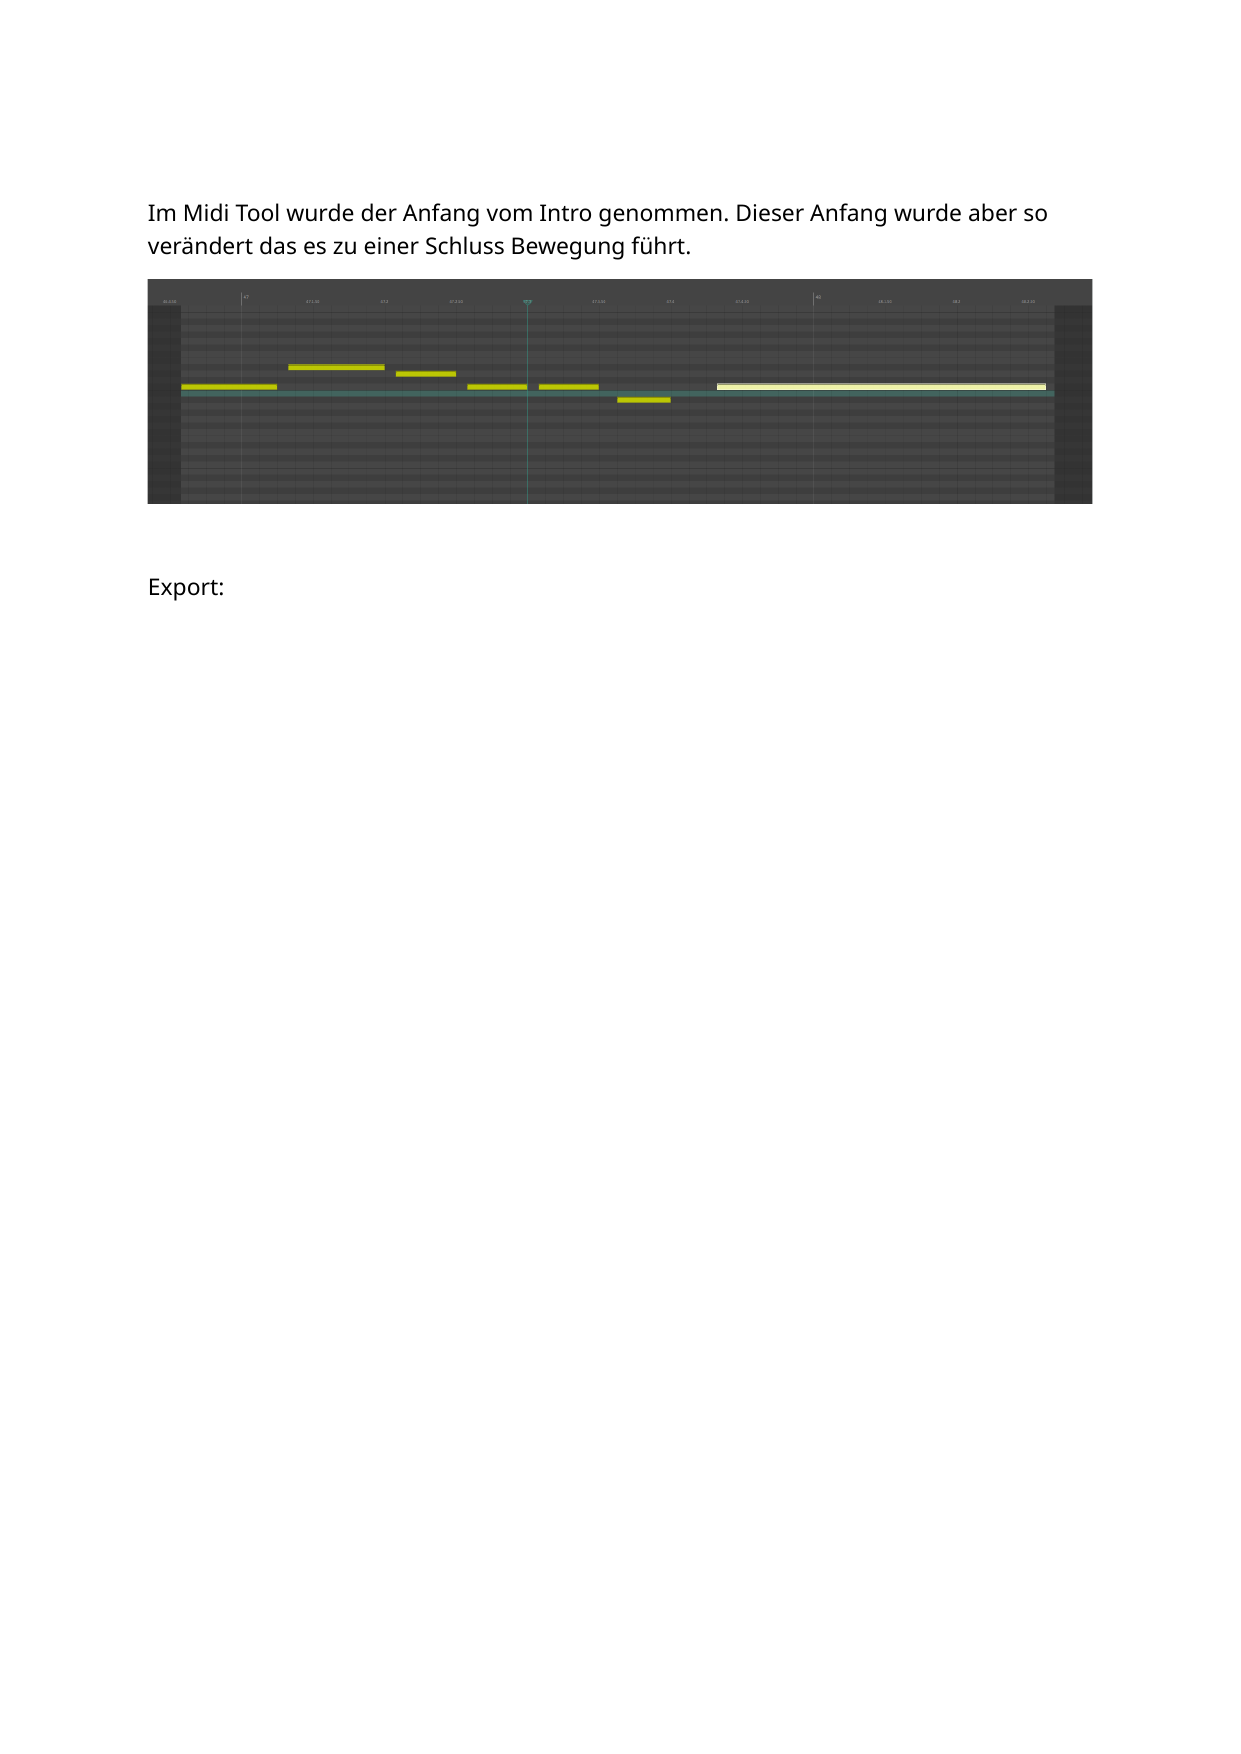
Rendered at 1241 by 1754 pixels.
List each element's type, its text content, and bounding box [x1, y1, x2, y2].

text Export: [148, 571, 1093, 602]
text Im Midi Tool wurde der Anfang vom Intro genommen. Dieser Anfang wurde aber so verändert das es zu einer Schluss Bewegung führt. [148, 197, 1093, 261]
